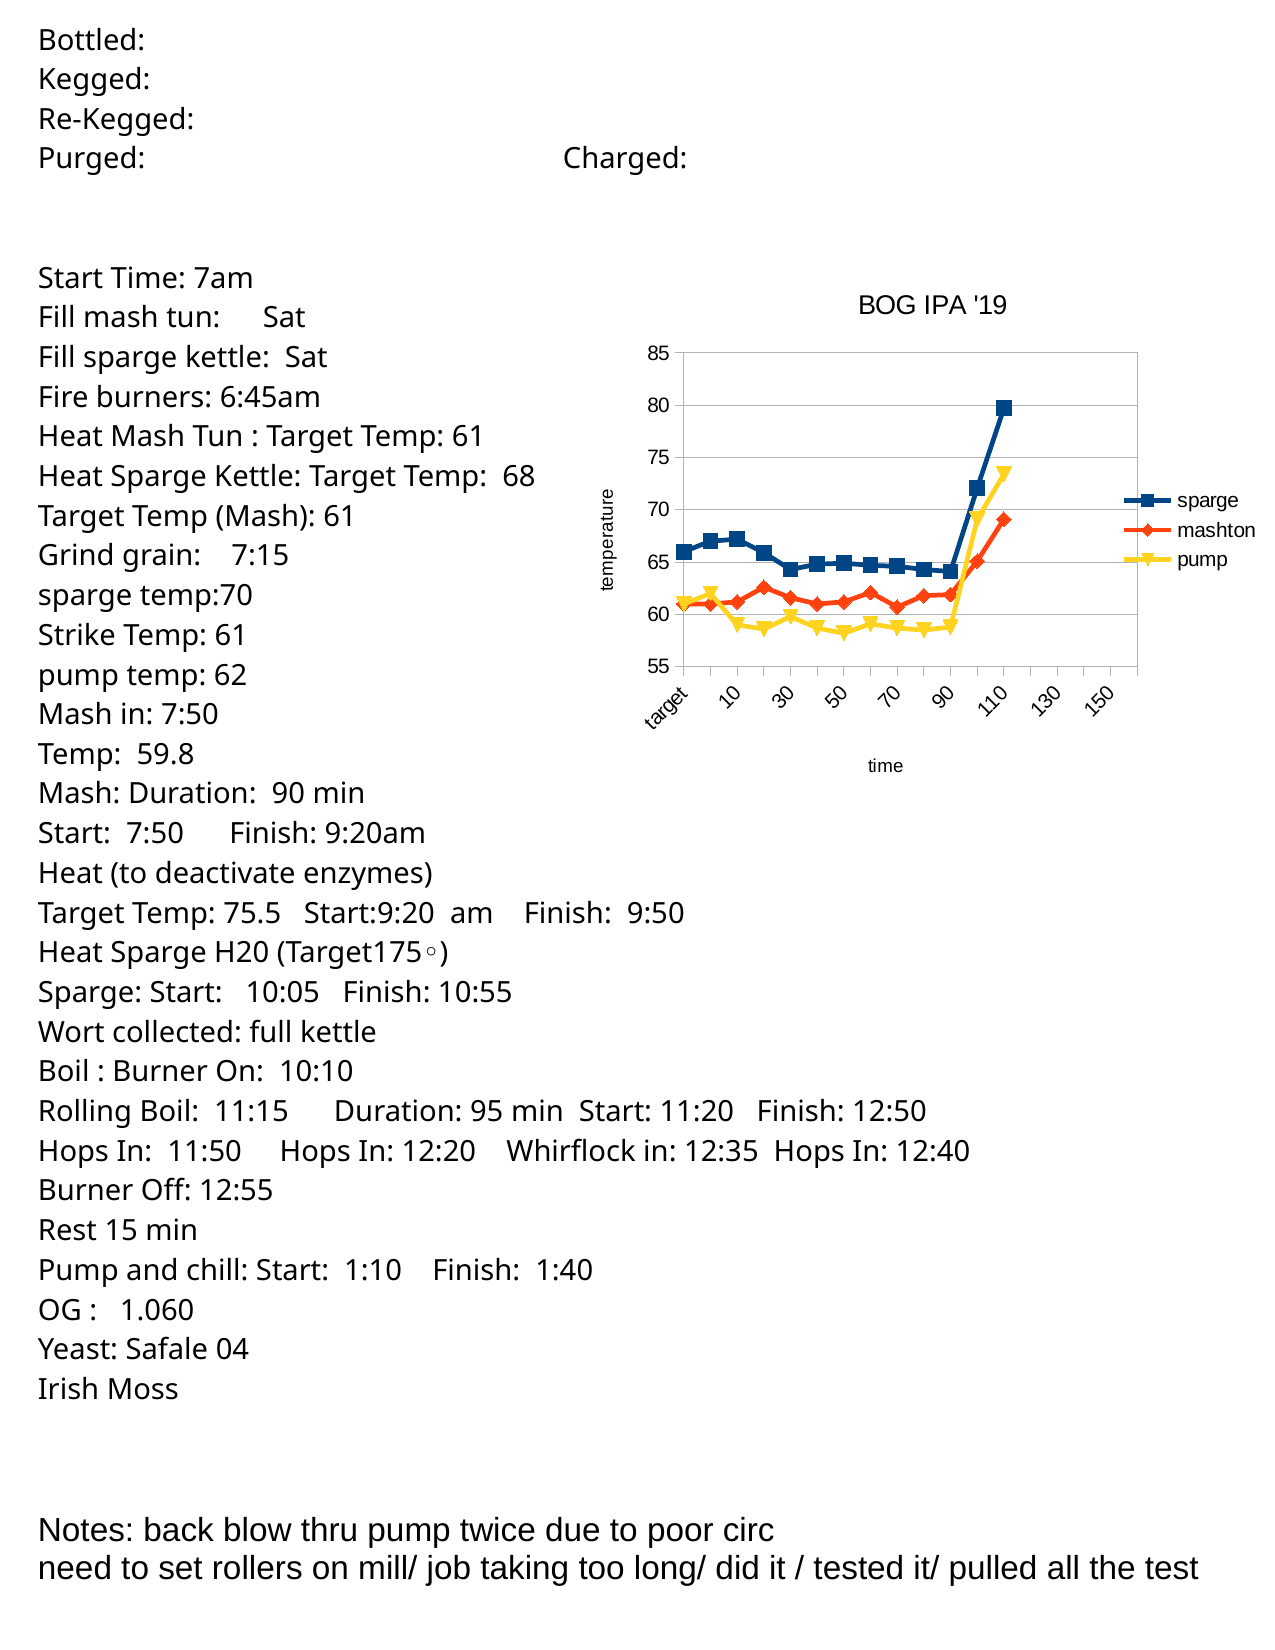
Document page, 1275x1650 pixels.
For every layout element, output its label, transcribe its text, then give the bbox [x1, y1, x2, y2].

text Grind grain: 7:15 [983, 535, 1137, 562]
text Grind grain: 7:15 [745, 535, 959, 562]
text Target Temp (Mash): 61 [1138, 495, 1237, 535]
text [684, 416, 998, 455]
text Grind grain: 7:15 [38, 535, 683, 574]
text Bottled: [38, 19, 1237, 58]
text Heat Sparge Kettle: Target Temp: 68 [38, 455, 683, 495]
text [1138, 455, 1237, 495]
text [1138, 416, 1237, 455]
text [684, 376, 1137, 405]
text Hops In: 11:50 Hops In: 12:20 Whirflock in: 12:35 Hops In: 12:40 [38, 1130, 1237, 1170]
text Boil : Burner On: 10:10 [38, 1051, 1237, 1090]
text Heat Mash Tun : Target Temp: 61 [38, 416, 683, 455]
text Yeast: Safale 04 [38, 1328, 1237, 1368]
text [1012, 406, 1137, 416]
text [684, 406, 996, 416]
text Fill mash tun: Sat [38, 297, 1237, 336]
text Purged: Charged: [38, 138, 1237, 177]
text Start: 7:50 Finish: 9:20am [38, 812, 1237, 852]
text [726, 592, 895, 614]
text Temp: 59.8 [38, 733, 1237, 773]
text [1138, 614, 1237, 654]
text [684, 606, 723, 614]
text Mash: Duration: 90 min [38, 773, 1237, 812]
text [957, 574, 1137, 614]
text Grind grain: 7:15 [1138, 535, 1237, 574]
text Start Time: 7am [38, 257, 1237, 297]
text Rolling Boil: 11:15 Duration: 95 min Start: 11:20 Finish: 12:50 [38, 1090, 1237, 1130]
text Irish Moss [38, 1368, 1237, 1408]
text Burner Off: 12:55 [38, 1170, 1237, 1209]
text Re-Kegged: [38, 98, 1237, 138]
text Target Temp: 75.5 Start:9:20 am Finish: 9:50 [38, 892, 1237, 932]
text Grind grain: 7:15 [957, 535, 970, 562]
text pump temp: 62 [38, 654, 1237, 693]
text Grind grain: 7:15 [971, 563, 1137, 574]
text [899, 598, 954, 614]
text Heat (to deactivate enzymes) [38, 852, 1237, 892]
text Kegged: [38, 58, 1237, 98]
text Target Temp (Mash): 61 [684, 510, 967, 535]
text [992, 416, 1137, 455]
text Fill sparge kettle: Sat [38, 336, 1237, 376]
text Target Temp (Mash): 61 [38, 495, 683, 535]
text Grind grain: 7:15 [971, 535, 990, 558]
text Grind grain: 7:15 [798, 566, 889, 574]
text [983, 458, 1137, 495]
text [684, 615, 1137, 654]
text [684, 458, 984, 495]
text Pump and chill: Start: 1:10 Finish: 1:40 [38, 1249, 1237, 1289]
text OG : 1.060 [38, 1289, 1237, 1328]
text need to set rollers on mill/ job taking too long/ did it / tested it/ pulled all the test [38, 1548, 1237, 1587]
text Heat Sparge H20 (Target175◦) [38, 932, 1237, 971]
text Target Temp (Mash): 61 [684, 495, 971, 509]
text Wort collected: full kettle [38, 1011, 1237, 1051]
text Grind grain: 7:15 [684, 543, 772, 562]
text Mash in: 7:50 [38, 693, 1237, 733]
text sparge temp:70 [38, 574, 683, 614]
text [1138, 376, 1237, 416]
text Sparge: Start: 10:05 Finish: 10:55 [38, 971, 1237, 1011]
text Target Temp (Mash): 61 [987, 495, 1137, 509]
text Rest 15 min [38, 1209, 1237, 1249]
text [684, 574, 961, 602]
text Target Temp (Mash): 61 [977, 510, 1137, 535]
text Fire burners: 6:45am [38, 376, 683, 416]
text [1138, 574, 1237, 614]
text Strike Temp: 61 [38, 614, 683, 654]
text Notes: back blow thru pump twice due to poor circ [38, 1510, 1237, 1548]
text Grind grain: 7:15 [684, 563, 783, 574]
